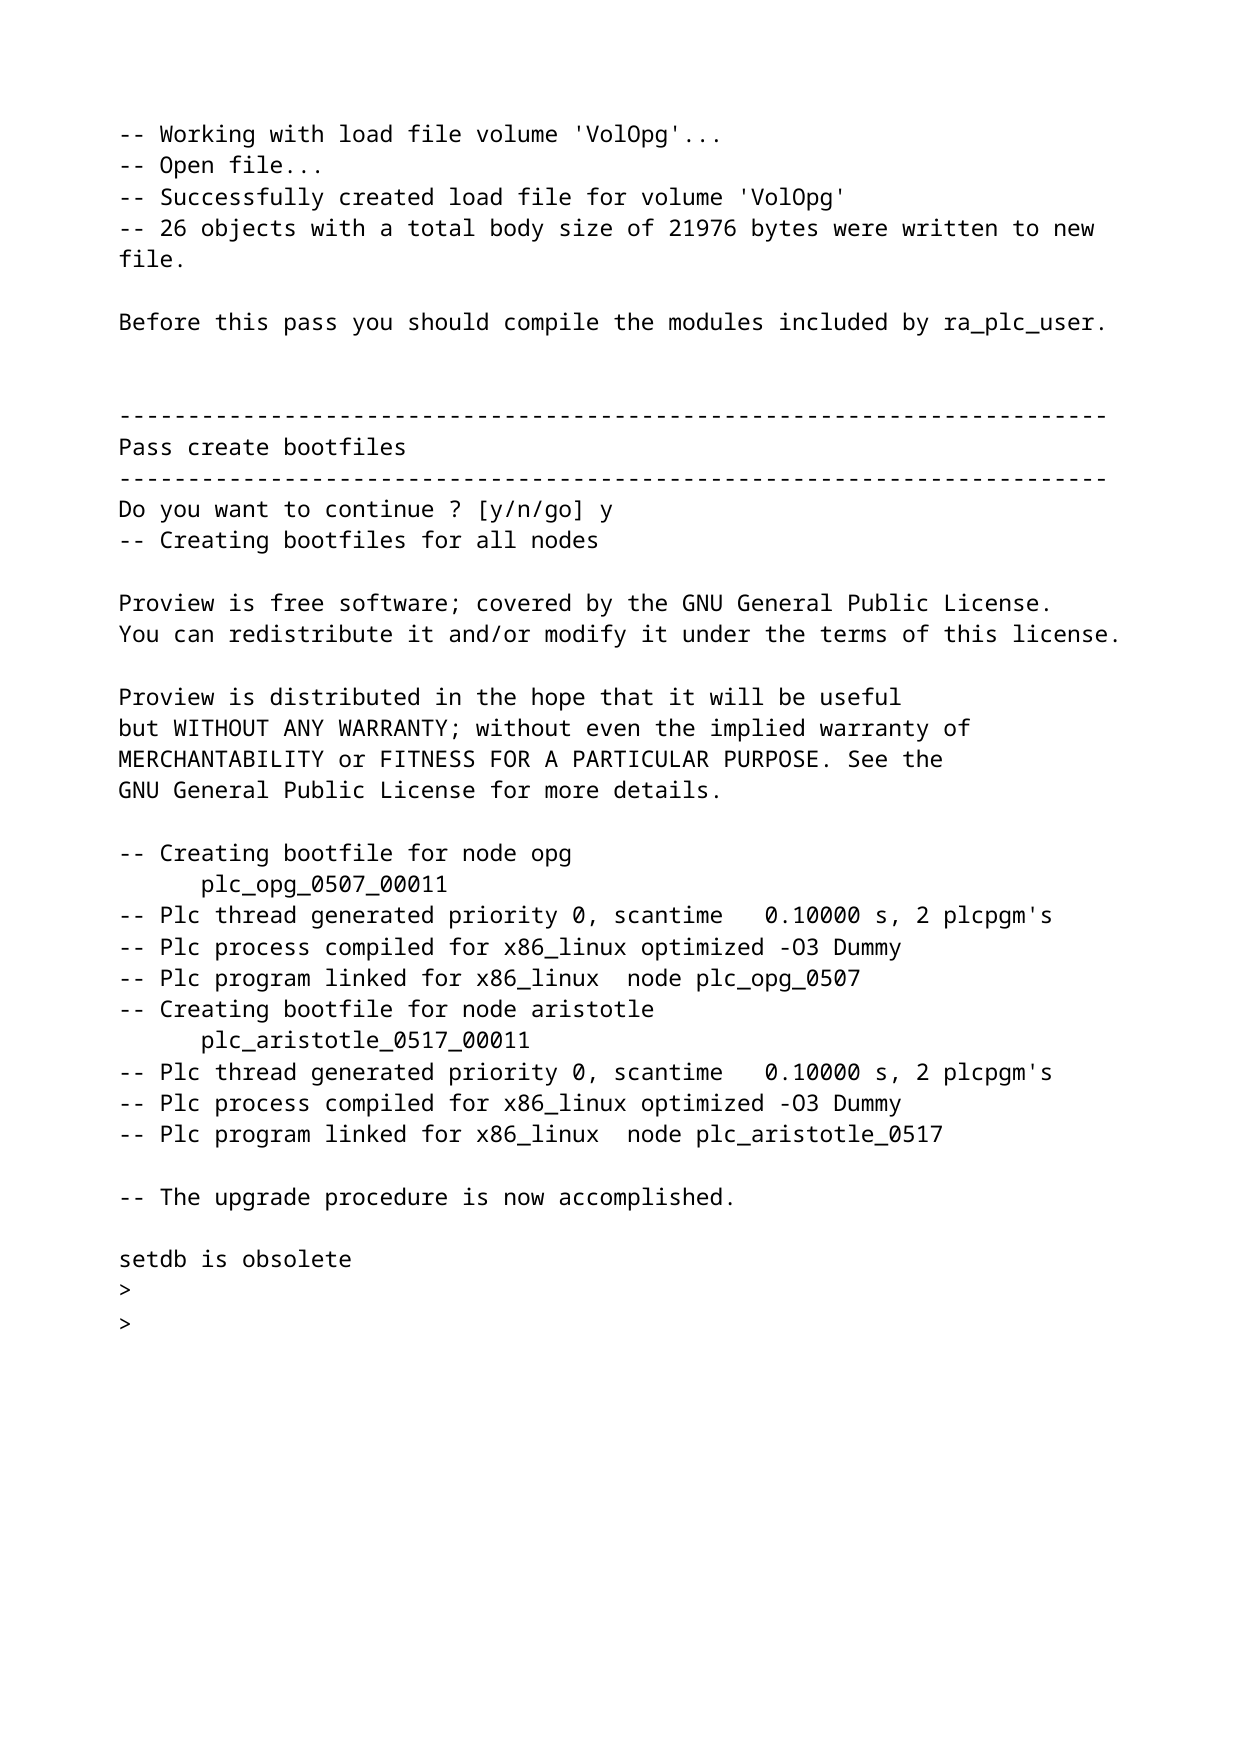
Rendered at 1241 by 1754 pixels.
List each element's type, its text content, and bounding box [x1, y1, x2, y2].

text -- Plc process compiled for x86_linux optimized -O3 Dummy [118, 931, 1122, 962]
text setdb is obsolete [118, 1243, 1122, 1274]
text You can redistribute it and/or modify it under the terms of this license. [118, 618, 1122, 649]
text -- Plc program linked for x86_linux node plc_opg_0507 [118, 962, 1122, 993]
text plc_opg_0507_00011 [118, 868, 1122, 899]
text -- Working with load file volume 'VolOpg'... [118, 118, 1122, 149]
text -- Plc thread generated priority 0, scantime 0.10000 s, 2 plcpgm's [118, 1056, 1122, 1087]
text ------------------------------------------------------------------------Pass create bootfiles [118, 399, 1122, 462]
text -- Creating bootfile for node opg [118, 837, 1122, 868]
text -- Creating bootfile for node aristotle [118, 993, 1122, 1024]
text -- Plc thread generated priority 0, scantime 0.10000 s, 2 plcpgm's [118, 899, 1122, 931]
text plc_aristotle_0517_00011 [118, 1024, 1122, 1056]
text Proview is distributed in the hope that it will be useful [118, 681, 1122, 712]
text -- Successfully created load file for volume 'VolOpg' [118, 181, 1122, 212]
text -- Creating bootfiles for all nodes [118, 524, 1122, 556]
text -- Open file... [118, 149, 1122, 181]
text GNU General Public License for more details. [118, 774, 1122, 806]
text Proview is free software; covered by the GNU General Public License. [118, 587, 1122, 618]
text but WITHOUT ANY WARRANTY; without even the implied warranty of [118, 712, 1122, 743]
text -- 26 objects with a total body size of 21976 bytes were written to new file. [118, 212, 1122, 274]
text Before this pass you should compile the modules included by ra_plc_user. [118, 306, 1122, 337]
text > [118, 1306, 1122, 1340]
text -- Plc program linked for x86_linux node plc_aristotle_0517 [118, 1118, 1122, 1149]
text > [118, 1274, 1122, 1306]
text -- The upgrade procedure is now accomplished. [118, 1181, 1122, 1212]
text MERCHANTABILITY or FITNESS FOR A PARTICULAR PURPOSE. See the [118, 743, 1122, 774]
text -- Plc process compiled for x86_linux optimized -O3 Dummy [118, 1087, 1122, 1118]
text ------------------------------------------------------------------------Do you want to continue ? [y/n/go] y [118, 462, 1122, 524]
